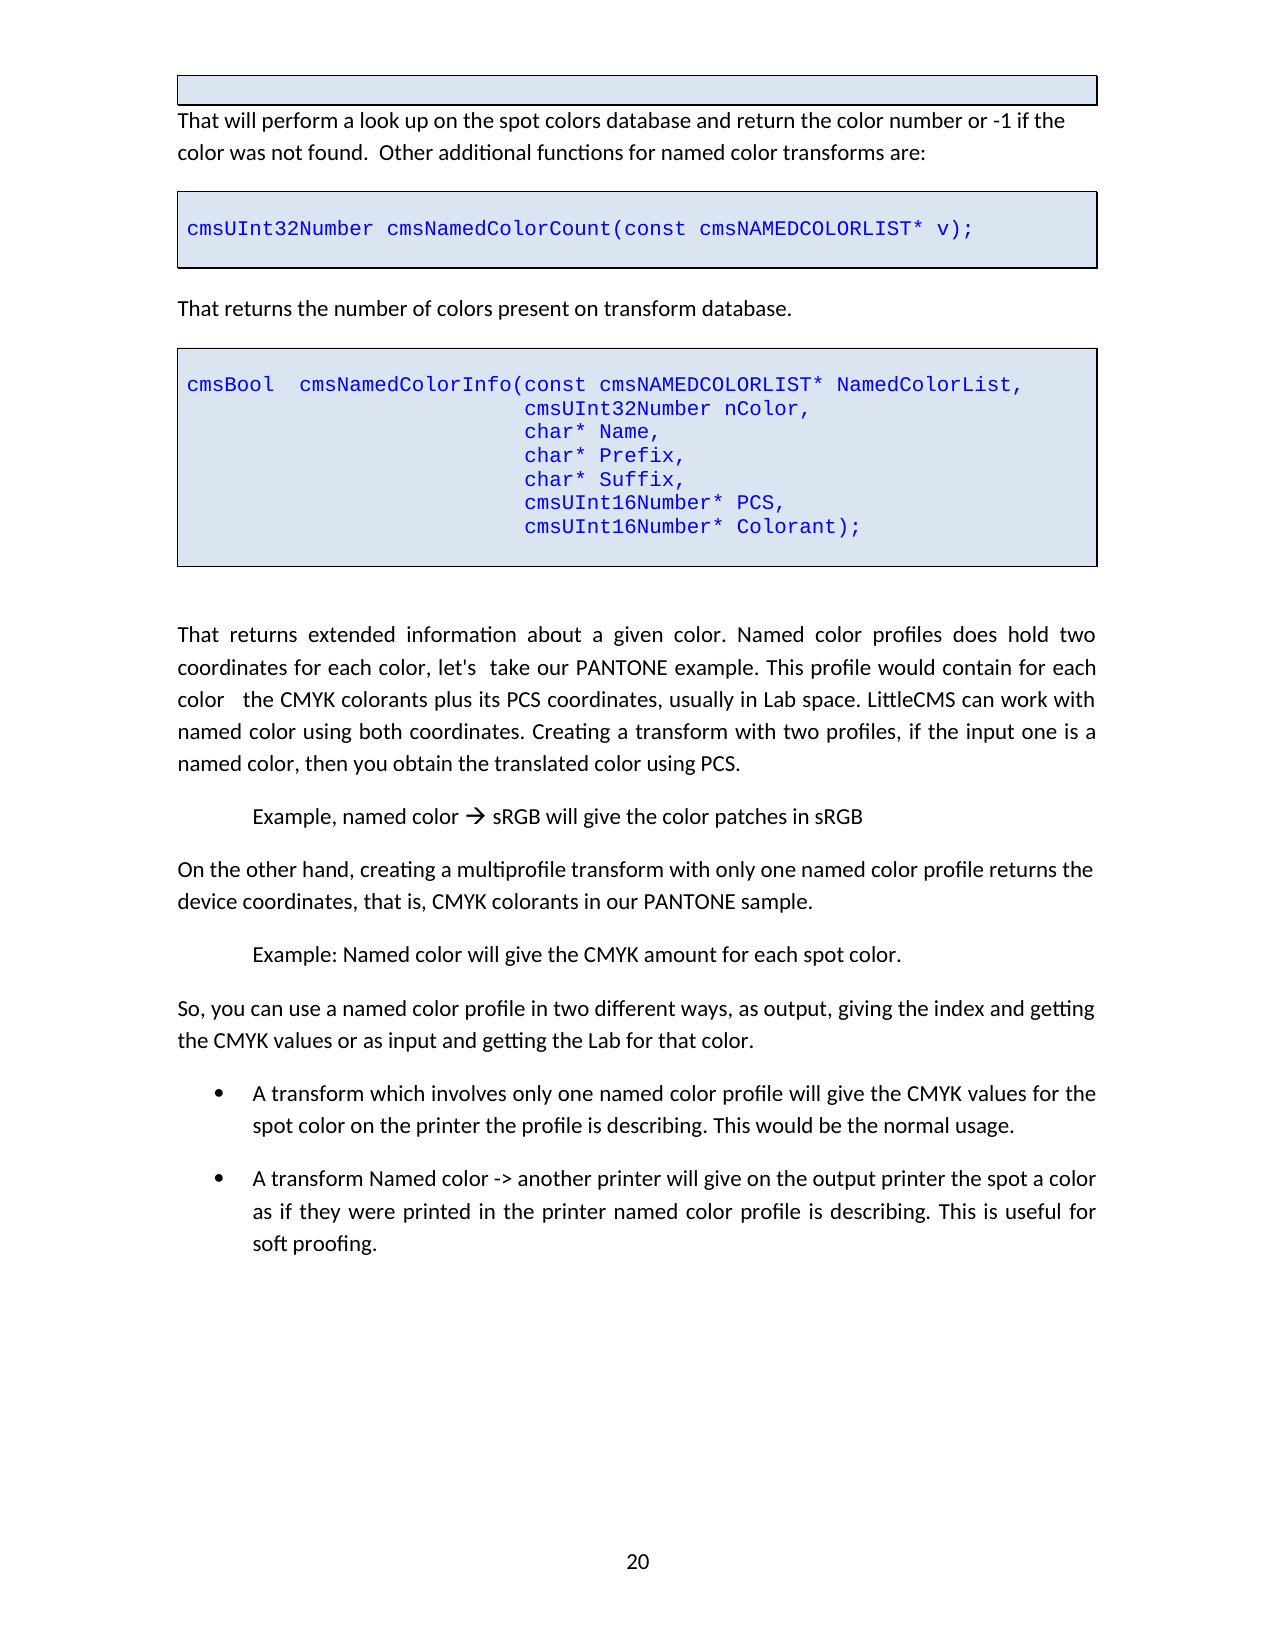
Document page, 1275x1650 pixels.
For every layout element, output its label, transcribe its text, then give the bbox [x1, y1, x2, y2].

text cmsBool cmsNamedColorInfo(const cmsNAMEDCOLORLIST* NamedColorList, [178, 371, 1096, 395]
text Example: Named color will give the CMYK amount for each spot color. [252, 941, 1098, 969]
list A transform Named color -> another printer will give on the output printer the spot a color as if they were printed in the printer named color profile is describing. This is useful for soft proofing. [215, 1164, 1098, 1257]
text char* Name, [178, 418, 1096, 442]
text cmsUInt32Number nColor, [178, 395, 1096, 418]
text So, you can use a named color profile in two different ways, as output, giving the index and getting the CMYK values or as input and getting the Lab for that color. [177, 994, 1098, 1054]
text cmsUInt16Number* PCS, [178, 489, 1096, 513]
list A transform which involves only one named color profile will give the CMYK values for the spot color on the printer the profile is describing. This would be the normal usage. [215, 1079, 1098, 1139]
text char* Prefix, [178, 442, 1096, 466]
text char* Suffix, [178, 466, 1096, 489]
text cmsUInt32Number cmsNamedColorCount(const cmsNAMEDCOLORLIST* v); [178, 215, 1096, 238]
text cmsUInt16Number* Colorant); [178, 513, 1096, 537]
text That returns extended information about a given color. Named color profiles does hold two coordinates for each color, let's take our PANTONE example. This profile would contain for each color the CMYK colorants plus its PCS coordinates, usually in Lab space. LittleCMS can work with named color using both coordinates. Creating a transform with two profiles, if the input one is a named color, then you obtain the translated color using PCS. [177, 621, 1098, 777]
text On the other hand, creating a multiprofile transform with only one named color profile returns the device coordinates, that is, CMYK colorants in our PANTONE sample. [177, 855, 1098, 916]
text That will perform a look up on the spot colors database and return the color number or -1 if the color was not found. Other additional functions for named color transforms are: [177, 106, 1098, 166]
text That returns the number of colors present on transform database. [177, 294, 1098, 322]
text Example, named color  sRGB will give the color patches in sRGB [252, 802, 1098, 830]
